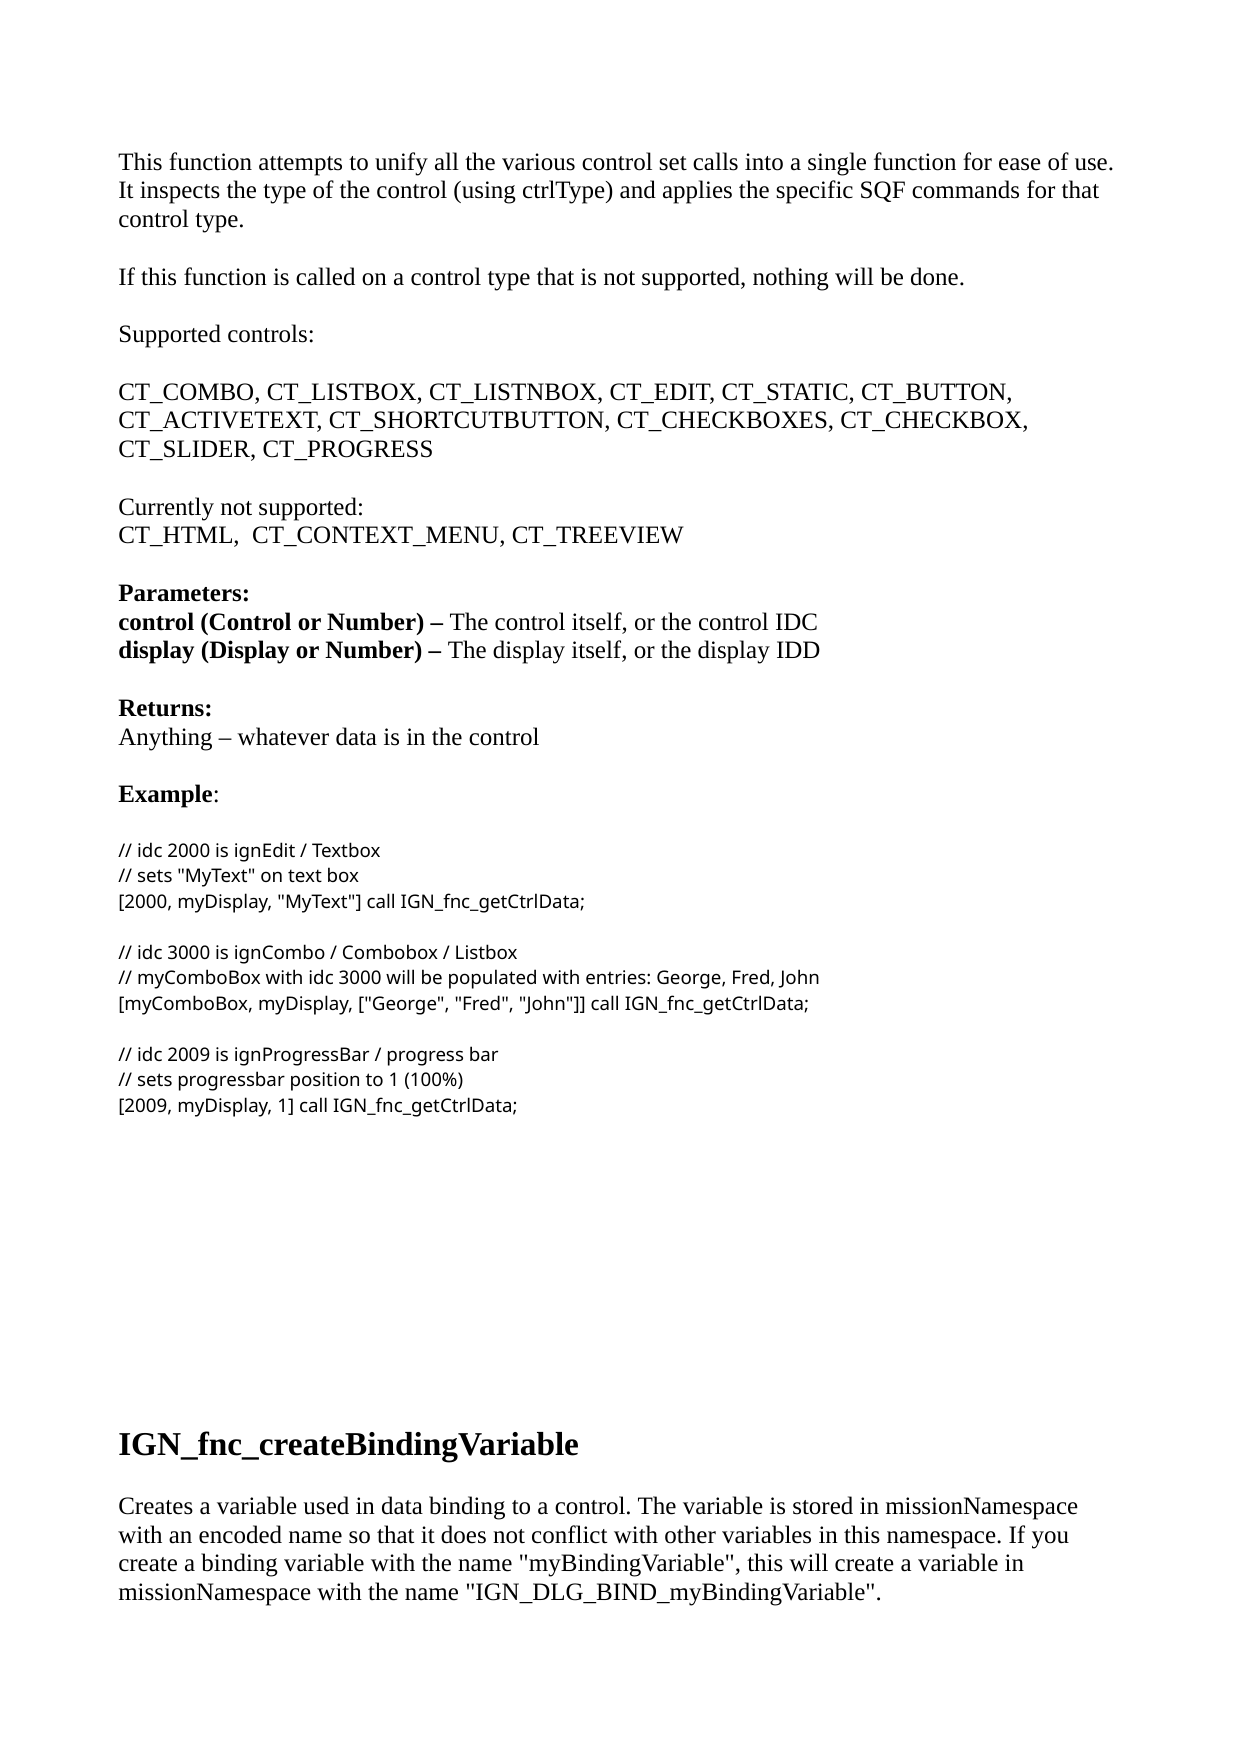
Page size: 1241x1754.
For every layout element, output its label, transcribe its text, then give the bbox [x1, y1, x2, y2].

text // idc 2000 is ignEdit / Textbox [118, 837, 1122, 862]
text // idc 3000 is ignCombo / Combobox / Listbox [118, 939, 1122, 964]
text // sets "MyText" on text box [118, 862, 1122, 888]
text This function attempts to unify all the various control set calls into a single function for ease of use. [118, 147, 1122, 176]
text Parameters: [118, 578, 1122, 607]
text [2009, myDisplay, 1] call IGN_fnc_getCtrlData; [118, 1092, 1122, 1118]
text If this function is called on a control type that is not supported, nothing will be done. [118, 262, 1122, 291]
text // myComboBox with idc 3000 will be populated with entries: George, Fred, John [118, 964, 1122, 990]
text // sets progressbar position to 1 (100%) [118, 1067, 1122, 1092]
text [myComboBox, myDisplay, ["George", "Fred", "John"]] call IGN_fnc_getCtrlData; [118, 990, 1122, 1016]
text IGN_fnc_createBindingVariable [118, 1424, 1122, 1462]
text display (Display or Number) – The display itself, or the display IDD [118, 636, 1122, 664]
text control (Control or Number) – The control itself, or the control IDC [118, 607, 1122, 636]
text [2000, myDisplay, "MyText"] call IGN_fnc_getCtrlData; [118, 888, 1122, 913]
text Currently not supported: CT_HTML, CT_CONTEXT_MENU, CT_TREEVIEW [118, 492, 1122, 549]
text It inspects the type of the control (using ctrlType) and applies the specific SQF commands for that control type. [118, 176, 1122, 233]
text Anything – whatever data is in the control [118, 722, 1122, 751]
text Returns: [118, 693, 1122, 722]
text Example: [118, 779, 1122, 808]
text Creates a variable used in data binding to a control. The variable is stored in missionNamespace with an encoded name so that it does not conflict with other variables in this namespace. If you create a binding variable with the name "myBindingVariable", this will create a variable in missionNamespace with the name "IGN_DLG_BIND_myBindingVariable". [118, 1491, 1122, 1606]
text Supported controls: CT_COMBO, CT_LISTBOX, CT_LISTNBOX, CT_EDIT, CT_STATIC, CT_BUTTON, CT_ACTIVETEXT, CT_SHORTCUTBUTTON, CT_CHECKBOXES, CT_CHECKBOX, CT_SLIDER, CT_PROGRESS [118, 319, 1122, 463]
text // idc 2009 is ignProgressBar / progress bar [118, 1041, 1122, 1067]
